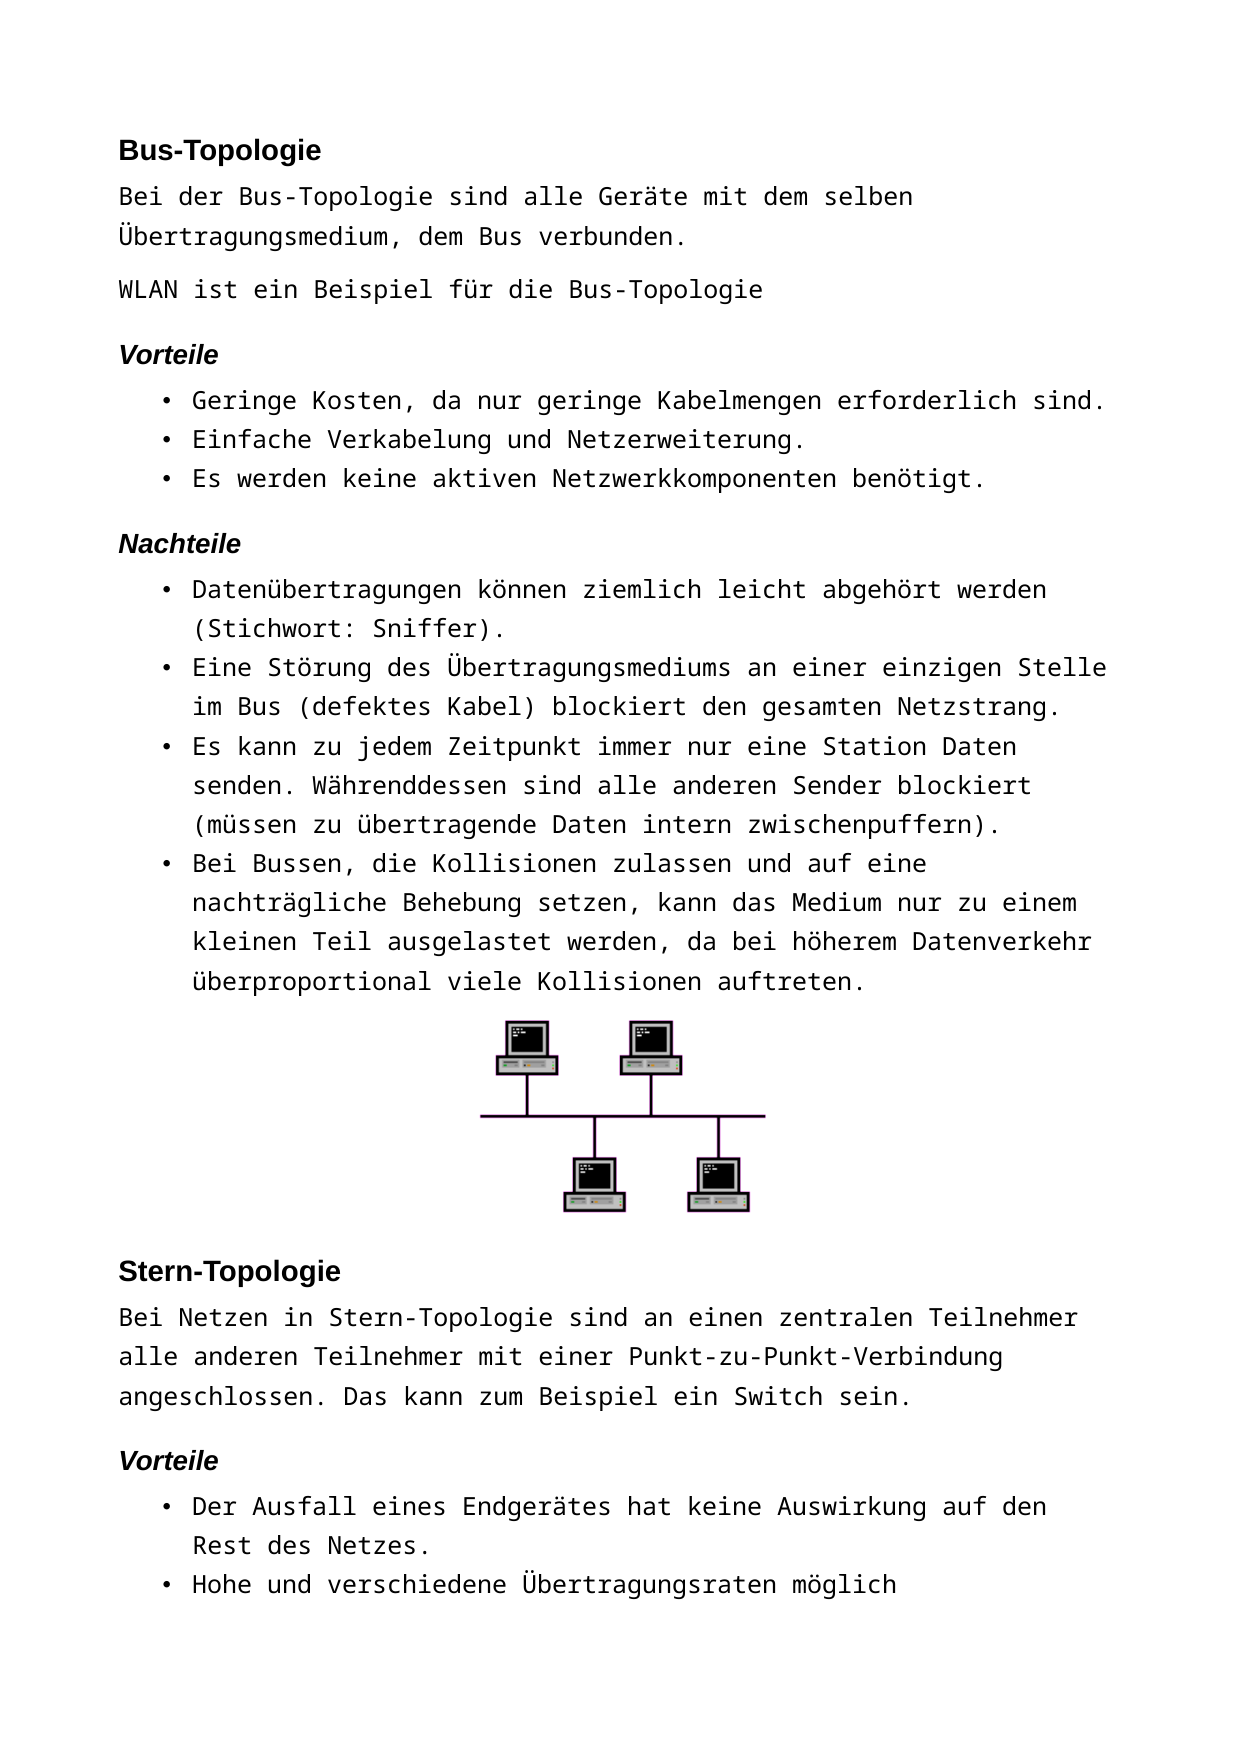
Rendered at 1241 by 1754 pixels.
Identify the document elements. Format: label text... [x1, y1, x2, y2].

list Datenübertragungen können ziemlich leicht abgehört werden (Stichwort: Sniffer). [162, 571, 1122, 645]
list Hohe und verschiedene Übertragungsraten möglich [162, 1567, 1122, 1601]
picture [460, 1013, 780, 1225]
subtitle Stern-Topologie [118, 1253, 1122, 1287]
subtitle Nachteile [118, 527, 1122, 559]
list Geringe Kosten, da nur geringe Kabelmengen erforderlich sind. [162, 382, 1122, 417]
list Einfache Verkabelung und Netzerweiterung. [162, 422, 1122, 456]
list Es werden keine aktiven Netzwerkkomponenten benötigt. [162, 461, 1122, 495]
list Eine Störung des Übertragungsmediums an einer einzigen Stelle im Bus (defektes Kabel) blockiert den gesamten Netzstrang. [162, 650, 1122, 723]
text Bei Netzen in Stern-Topologie sind an einen zentralen Teilnehmer alle anderen Teilnehmer mit einer Punkt-zu-Punkt-Verbindung angeschlossen. Das kann zum Beispiel ein Switch sein. [118, 1300, 1122, 1412]
subtitle Vorteile [118, 1444, 1122, 1476]
subtitle Vorteile [118, 338, 1122, 370]
text Bei der Bus-Topologie sind alle Geräte mit dem selben Übertragungsmedium, dem Bus verbunden. [118, 179, 1122, 252]
text WLAN ist ein Beispiel für die Bus-Topologie [118, 272, 1122, 306]
list Der Ausfall eines Endgerätes hat keine Auswirkung auf den Rest des Netzes. [162, 1489, 1122, 1562]
subtitle Bus-Topologie [118, 133, 1122, 166]
list Es kann zu jedem Zeitpunkt immer nur eine Station Daten senden. Währenddessen sind alle anderen Sender blockiert (müssen zu übertragende Daten intern zwischenpuffern). [162, 728, 1122, 841]
list Bei Bussen, die Kollisionen zulassen und auf eine nachträgliche Behebung setzen, kann das Medium nur zu einem kleinen Teil ausgelastet werden, da bei höherem Datenverkehr überproportional viele Kollisionen auftreten. [162, 846, 1122, 997]
